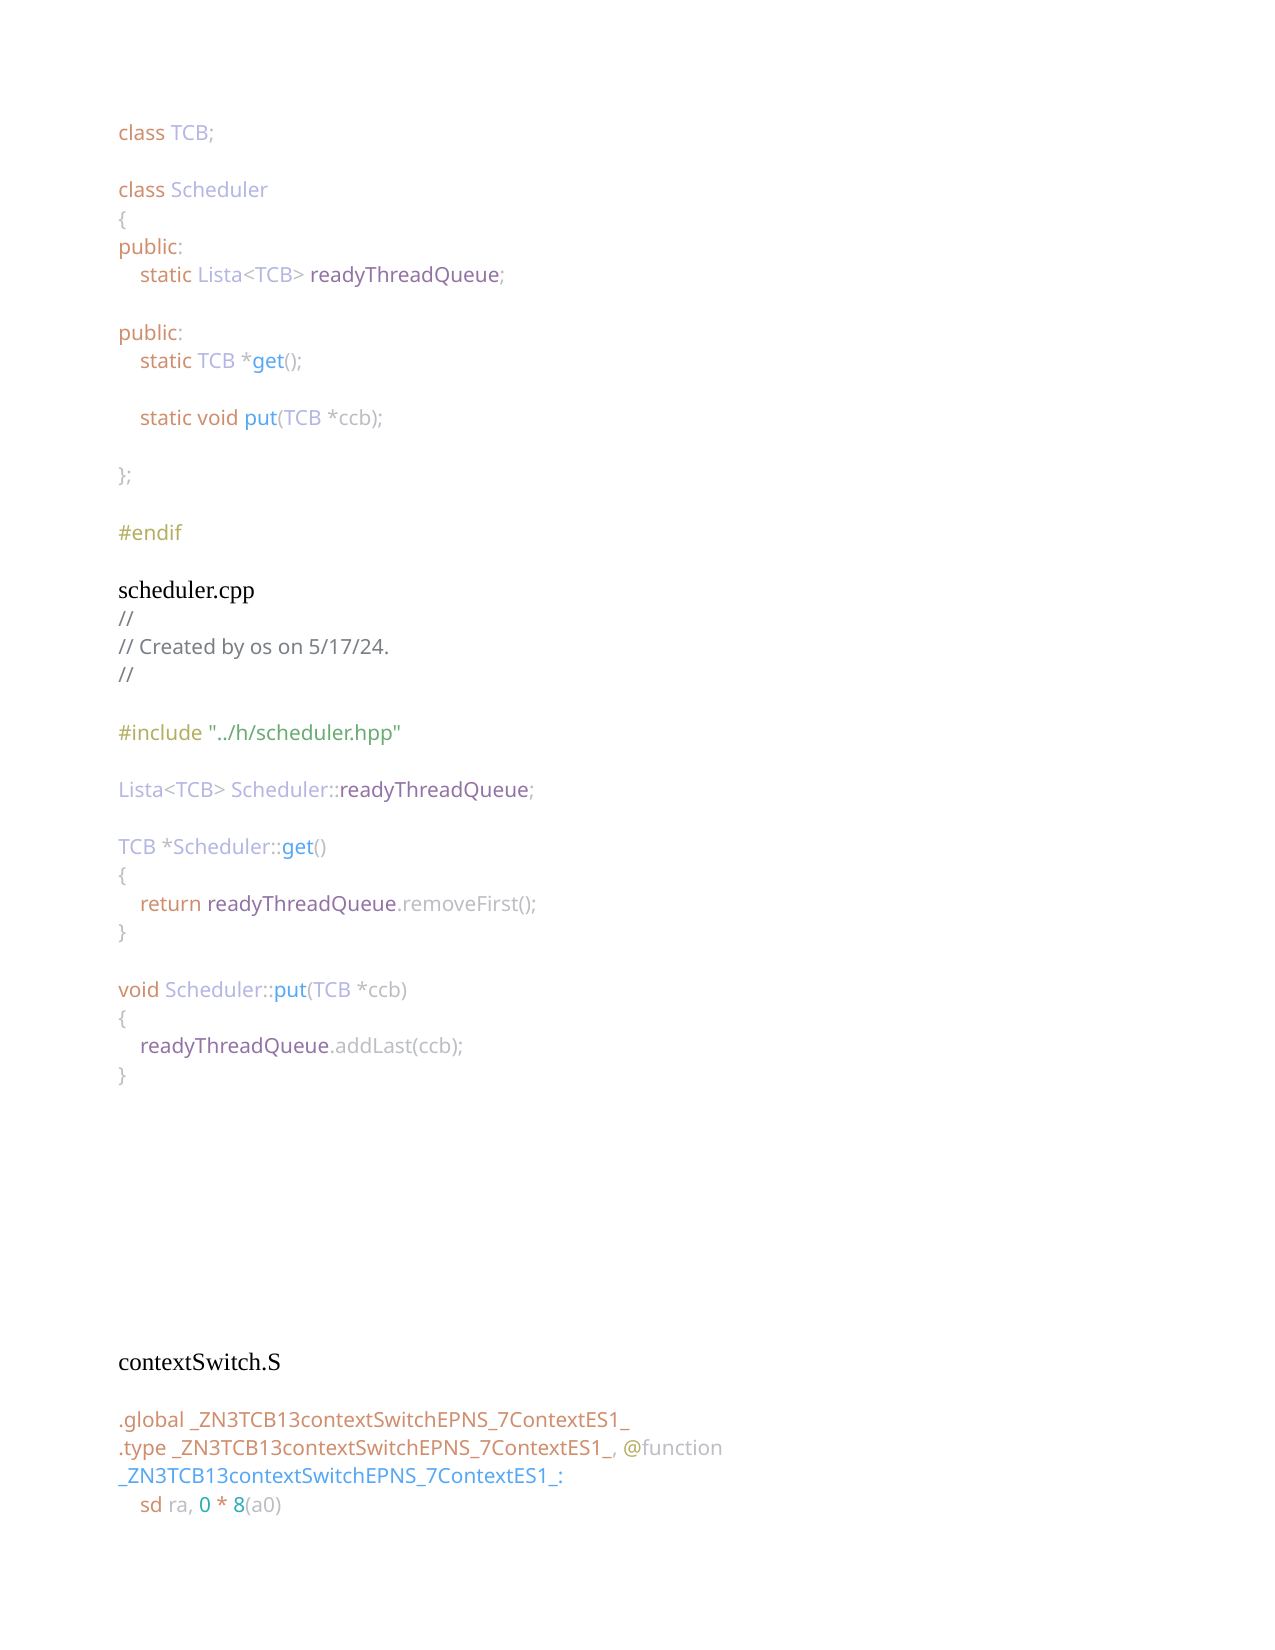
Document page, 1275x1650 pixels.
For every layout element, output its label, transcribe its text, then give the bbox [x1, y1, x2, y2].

text .global _ZN3TCB13contextSwitchEPNS_7ContextES1_ .type _ZN3TCB13contextSwitchEPNS_7ContextES1_, @function _ZN3TCB13contextSwitchEPNS_7ContextES1_: sd ra, 0 * 8(a0) [118, 1405, 1157, 1518]
text scheduler.cpp [118, 575, 1157, 604]
text // // Created by os on 5/17/24. // #include "../h/scheduler.hpp" Lista<TCB> Scheduler::readyThreadQueue; TCB *Scheduler::get() { return readyThreadQueue.removeFirst(); } void Scheduler::put(TCB *ccb) { readyThreadQueue.addLast(ccb); } [118, 604, 1157, 1088]
text class TCB; class Scheduler { public: static Lista<TCB> readyThreadQueue; public: static TCB *get(); static void put(TCB *ccb); }; #endif [118, 118, 1157, 546]
text contextSwitch.S [118, 1347, 1157, 1376]
